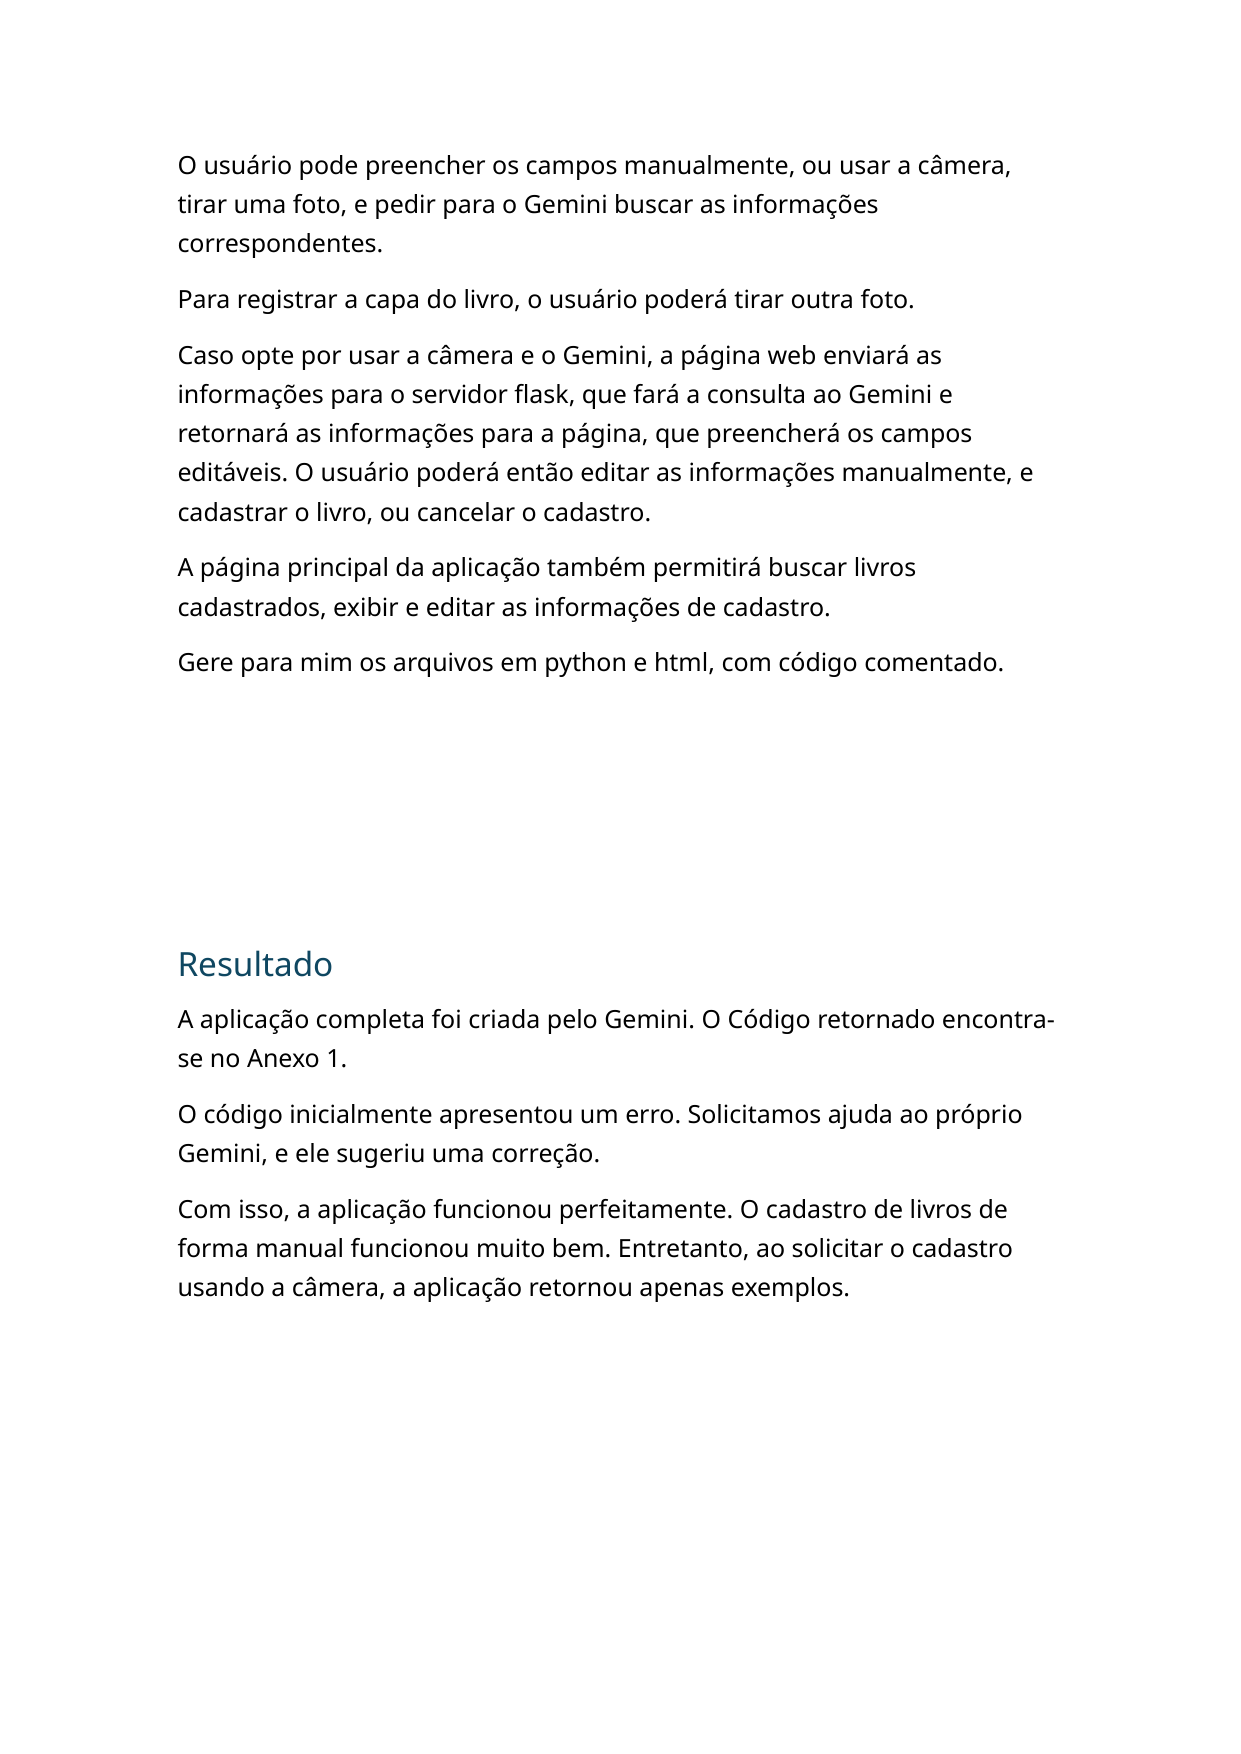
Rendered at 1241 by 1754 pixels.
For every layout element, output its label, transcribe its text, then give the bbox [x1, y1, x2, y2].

text Caso opte por usar a câmera e o Gemini, a página web enviará as informações para o servidor flask, que fará a consulta ao Gemini e retornará as informações para a página, que preencherá os campos editáveis. O usuário poderá então editar as informações manualmente, e cadastrar o livro, ou cancelar o cadastro. [177, 338, 1063, 528]
text O usuário pode preencher os campos manualmente, ou usar a câmera, tirar uma foto, e pedir para o Gemini buscar as informações correspondentes. [177, 148, 1063, 260]
subtitle Resultado [177, 941, 1063, 986]
text O código inicialmente apresentou um erro. Solicitamos ajuda ao próprio Gemini, e ele sugeriu uma correção. [177, 1096, 1063, 1170]
text Com isso, a aplicação funcionou perfeitamente. O cadastro de livros de forma manual funcionou muito bem. Entretanto, ao solicitar o cadastro usando a câmera, a aplicação retornou apenas exemplos. [177, 1191, 1063, 1304]
text Gere para mim os arquivos em python e html, com código comentado. [177, 645, 1063, 679]
text A página principal da aplicação também permitirá buscar livros cadastrados, exibir e editar as informações de cadastro. [177, 550, 1063, 623]
text Para registrar a capa do livro, o usuário poderá tirar outra foto. [177, 282, 1063, 316]
text A aplicação completa foi criada pelo Gemini. O Código retornado encontra-se no Anexo 1. [177, 1001, 1063, 1075]
